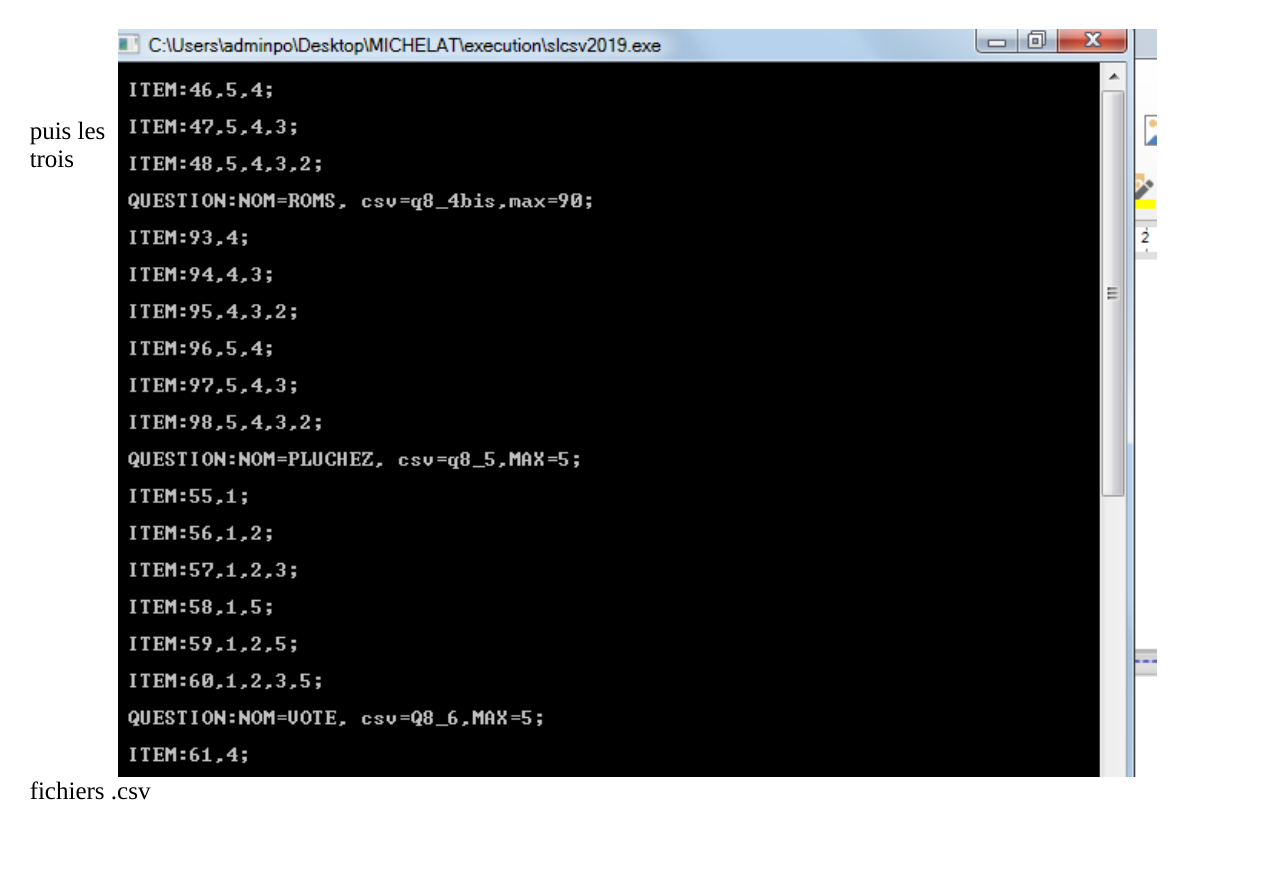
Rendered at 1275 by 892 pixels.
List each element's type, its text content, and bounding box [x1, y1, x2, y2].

picture [118, 29, 1157, 777]
text puis les trois fichiers .csv [29, 116, 1246, 805]
